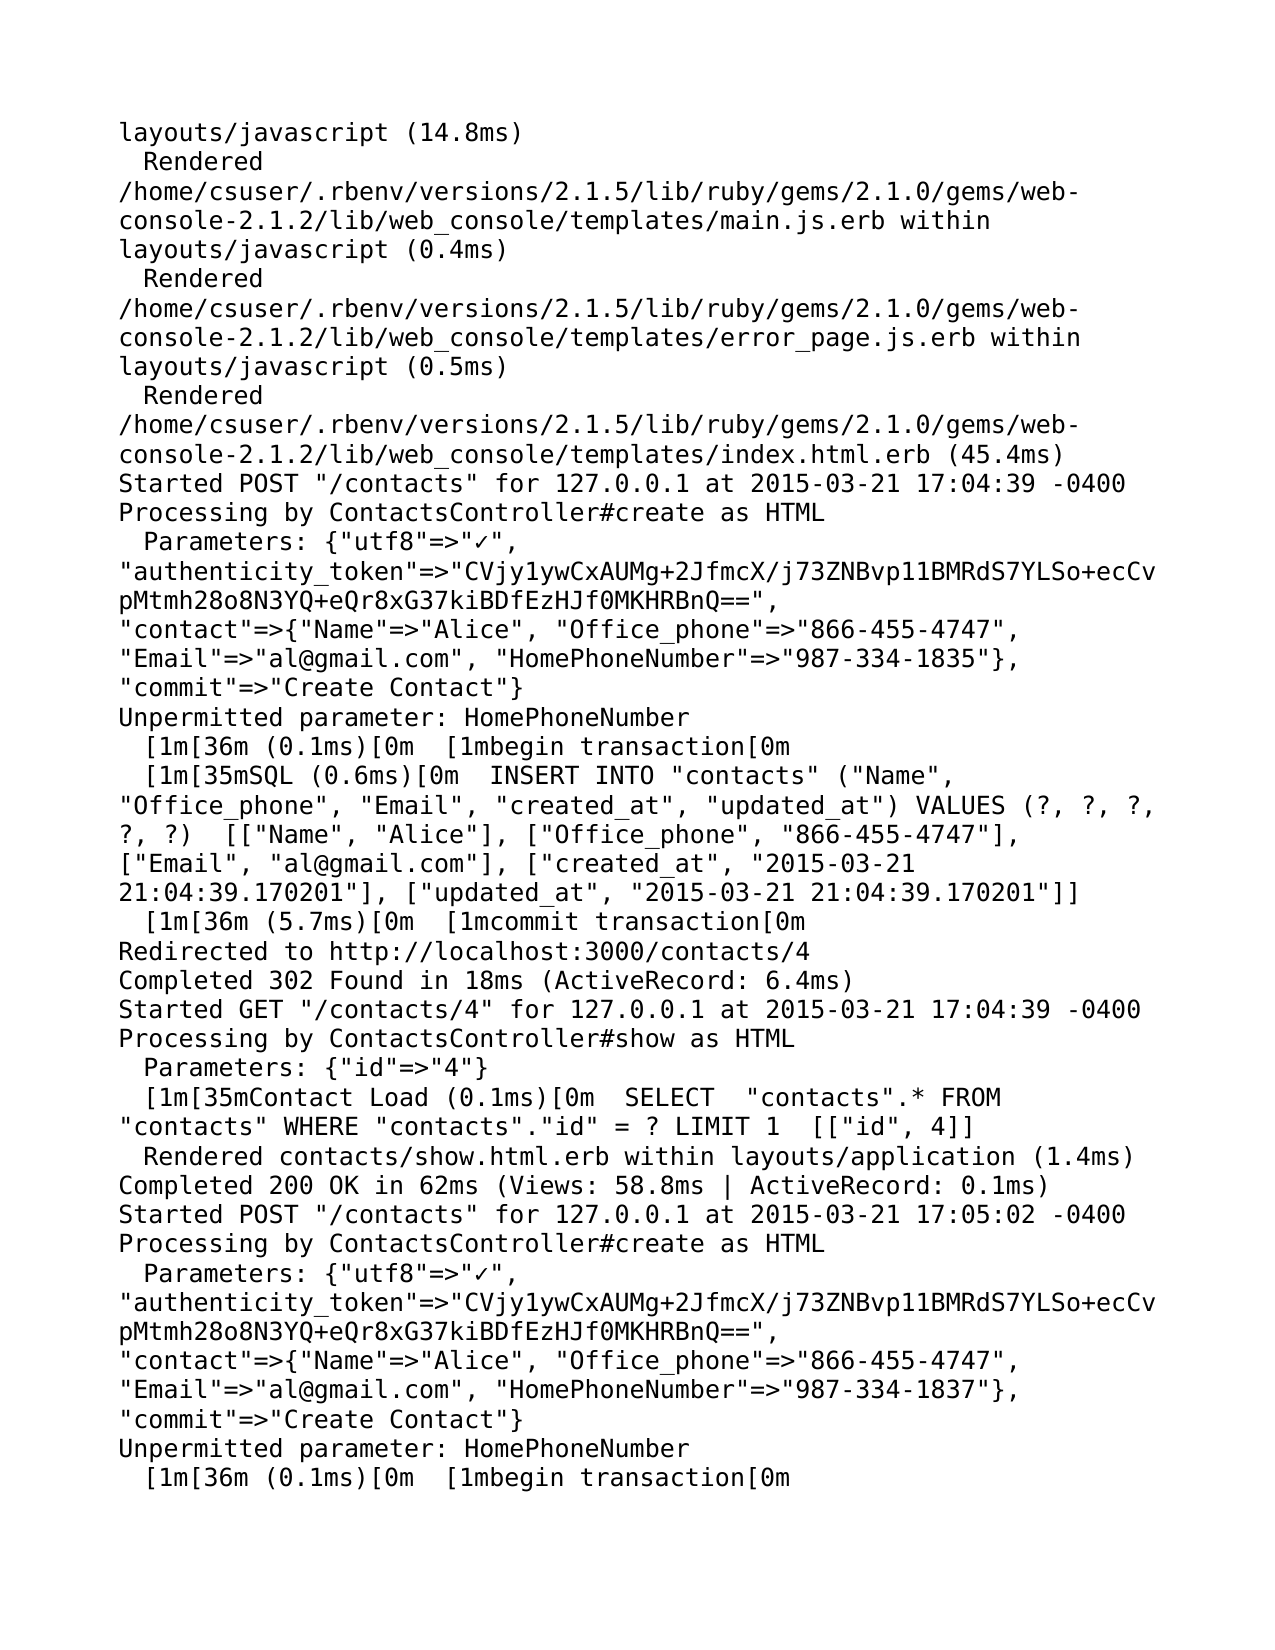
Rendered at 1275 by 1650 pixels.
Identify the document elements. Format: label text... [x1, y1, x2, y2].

text layouts/javascript (14.8ms) [118, 118, 1157, 147]
text Redirected to http://localhost:3000/contacts/4 [118, 937, 1157, 966]
text [1m[36m (5.7ms)[0m [1mcommit transaction[0m [118, 907, 1157, 937]
text Completed 200 OK in 62ms (Views: 58.8ms | ActiveRecord: 0.1ms) [118, 1171, 1157, 1200]
text Processing by ContactsController#create as HTML [118, 1229, 1157, 1259]
text [1m[36m (0.1ms)[0m [1mbegin transaction[0m [118, 1463, 1157, 1493]
text Parameters: {"utf8"=>"✓", "authenticity_token"=>"CVjy1ywCxAUMg+2JfmcX/j73ZNBvp11BMRdS7YLSo+ecCvpMtmh28o8N3YQ+eQr8xG37kiBDfEzHJf0MKHRBnQ==", "contact"=>{"Name"=>"Alice", "Office_phone"=>"866-455-4747", "Email"=>"al@gmail.com", "HomePhoneNumber"=>"987-334-1835"}, "commit"=>"Create Contact"} [118, 527, 1157, 703]
text Started POST "/contacts" for 127.0.0.1 at 2015-03-21 17:05:02 -0400 [118, 1200, 1157, 1229]
text Started GET "/contacts/4" for 127.0.0.1 at 2015-03-21 17:04:39 -0400 [118, 995, 1157, 1024]
text Rendered contacts/show.html.erb within layouts/application (1.4ms) [118, 1142, 1157, 1171]
text [1m[35mSQL (0.6ms)[0m INSERT INTO "contacts" ("Name", "Office_phone", "Email", "created_at", "updated_at") VALUES (?, ?, ?, ?, ?) [["Name", "Alice"], ["Office_phone", "866-455-4747"], ["Email", "al@gmail.com"], ["created_at", "2015-03-21 21:04:39.170201"], ["updated_at", "2015-03-21 21:04:39.170201"]] [118, 761, 1157, 907]
text Unpermitted parameter: HomePhoneNumber [118, 703, 1157, 732]
text Processing by ContactsController#create as HTML [118, 498, 1157, 527]
text Parameters: {"id"=>"4"} [118, 1054, 1157, 1083]
text [1m[35mContact Load (0.1ms)[0m SELECT "contacts".* FROM "contacts" WHERE "contacts"."id" = ? LIMIT 1 [["id", 4]] [118, 1083, 1157, 1142]
text Processing by ContactsController#show as HTML [118, 1024, 1157, 1054]
text Rendered /home/csuser/.rbenv/versions/2.1.5/lib/ruby/gems/2.1.0/gems/web-console-2.1.2/lib/web_console/templates/error_page.js.erb within layouts/javascript (0.5ms) [118, 264, 1157, 381]
text Completed 302 Found in 18ms (ActiveRecord: 6.4ms) [118, 966, 1157, 995]
text [1m[36m (0.1ms)[0m [1mbegin transaction[0m [118, 732, 1157, 761]
text Unpermitted parameter: HomePhoneNumber [118, 1434, 1157, 1463]
text Rendered /home/csuser/.rbenv/versions/2.1.5/lib/ruby/gems/2.1.0/gems/web-console-2.1.2/lib/web_console/templates/main.js.erb within layouts/javascript (0.4ms) [118, 147, 1157, 264]
text Parameters: {"utf8"=>"✓", "authenticity_token"=>"CVjy1ywCxAUMg+2JfmcX/j73ZNBvp11BMRdS7YLSo+ecCvpMtmh28o8N3YQ+eQr8xG37kiBDfEzHJf0MKHRBnQ==", "contact"=>{"Name"=>"Alice", "Office_phone"=>"866-455-4747", "Email"=>"al@gmail.com", "HomePhoneNumber"=>"987-334-1837"}, "commit"=>"Create Contact"} [118, 1259, 1157, 1434]
text Rendered /home/csuser/.rbenv/versions/2.1.5/lib/ruby/gems/2.1.0/gems/web-console-2.1.2/lib/web_console/templates/index.html.erb (45.4ms) [118, 381, 1157, 469]
text Started POST "/contacts" for 127.0.0.1 at 2015-03-21 17:04:39 -0400 [118, 469, 1157, 498]
